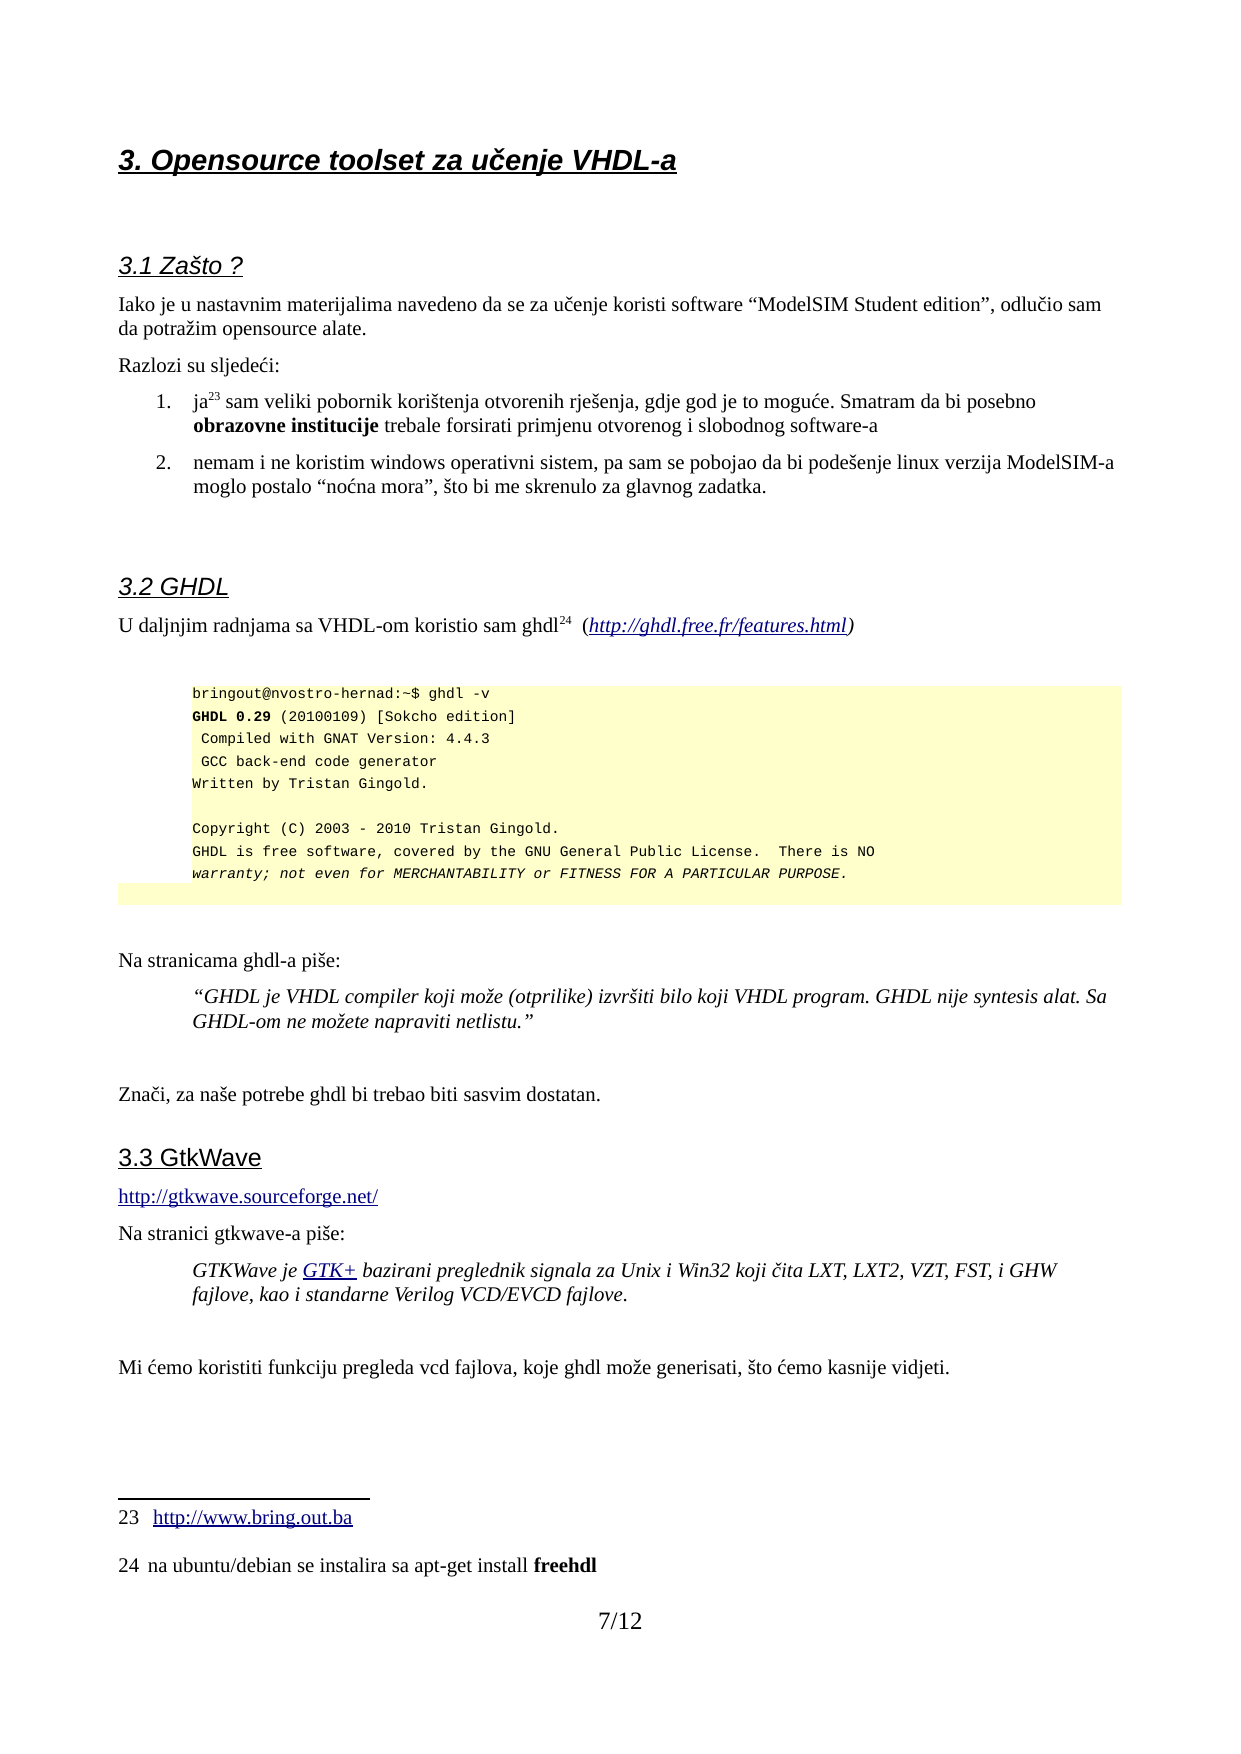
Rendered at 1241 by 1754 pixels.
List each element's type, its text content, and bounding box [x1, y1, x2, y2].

text “GHDL je VHDL compiler koji može (otprilike) izvršiti bilo koji VHDL program. GHDL nije syntesis alat. Sa GHDL-om ne možete napraviti netlistu.” [192, 984, 1122, 1033]
text GTKWave je GTK+ bazirani preglednik signala za Unix i Win32 koji čita LXT, LXT2, VZT, FST, i GHW fajlove, kao i standarne Verilog VCD/EVCD fajlove. [192, 1258, 1122, 1306]
text Written by Tristan Gingold. [192, 776, 1122, 793]
text Compiled with GNAT Version: 4.4.3 [192, 731, 1122, 748]
text na ubuntu/debian se instalira sa apt-get install freehdl [118, 1553, 1122, 1577]
list http://www.bring.out.ba [118, 1505, 1122, 1529]
text warranty; not even for MERCHANTABILITY or FITNESS FOR A PARTICULAR PURPOSE. [192, 866, 1122, 883]
subtitle 3.1 Zašto ? [118, 251, 1122, 279]
text U daljnjim radnjama sa VHDL-om koristio sam ghdl (http://ghdl.free.fr/features.html) [118, 613, 1122, 637]
text GHDL 0.29 (20100109) [Sokcho edition] [192, 709, 1122, 725]
text GCC back-end code generator [192, 754, 1122, 770]
text Iako je u nastavnim materijalima navedeno da se za učenje koristi software “ModelSIM Student edition”, odlučio sam da potražim opensource alate. [118, 292, 1122, 340]
subtitle 3.3 GtkWave [118, 1143, 1122, 1172]
subtitle 3.2 GHDL [118, 572, 1122, 601]
text Razlozi su sljedeći: [118, 353, 1122, 377]
text bringout@nvostro-hernad:~$ ghdl -v [192, 686, 1122, 703]
text http://gtkwave.sourceforge.net/ [118, 1184, 1122, 1208]
text Na stranicama ghdl-a piše: [118, 948, 1122, 972]
text Na stranici gtkwave-a piše: [118, 1221, 1122, 1245]
subtitle 3. Opensource toolset za učenje VHDL-a [118, 143, 1122, 177]
list nemam i ne koristim windows operativni sistem, pa sam se pobojao da bi podešenje linux verzija ModelSIM-a moglo postalo “noćna mora”, što bi me skrenulo za glavnog zadatka. [156, 450, 1122, 498]
text Znači, za naše potrebe ghdl bi trebao biti sasvim dostatan. [118, 1082, 1122, 1106]
text GHDL is free software, covered by the GNU General Public License. There is NO [192, 844, 1122, 860]
text Mi ćemo koristiti funkciju pregleda vcd fajlova, koje ghdl može generisati, što ćemo kasnije vidjeti. [118, 1355, 1122, 1379]
text Copyright (C) 2003 - 2010 Tristan Gingold. [192, 821, 1122, 838]
list ja sam veliki pobornik korištenja otvorenih rješenja, gdje god je to moguće. Smatram da bi posebno obrazovne institucije trebale forsirati primjenu otvorenog i slobodnog software-a [156, 389, 1122, 437]
